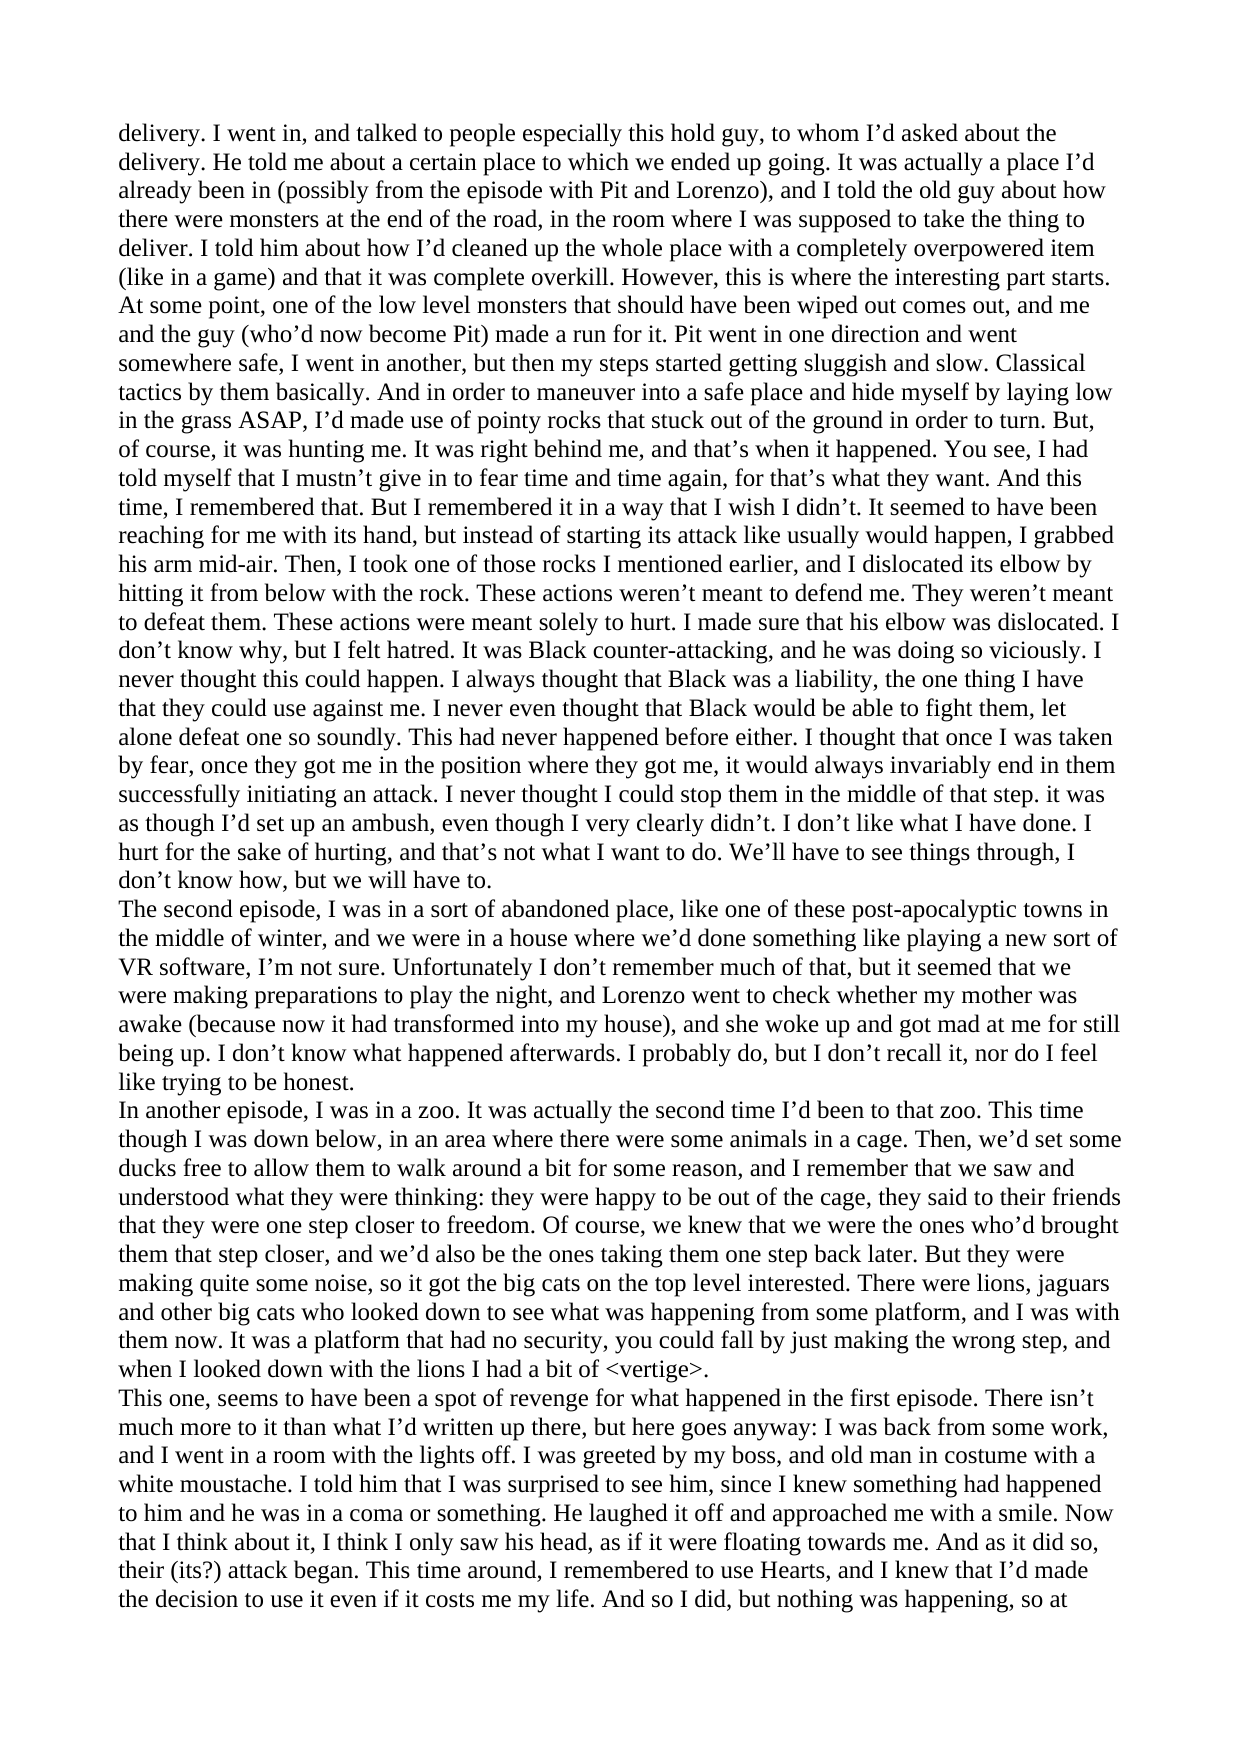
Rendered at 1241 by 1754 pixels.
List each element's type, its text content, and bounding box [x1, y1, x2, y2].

text delivery. I went in, and talked to people especially this hold guy, to whom I’d asked about the delivery. He told me about a certain place to which we ended up going. It was actually a place I’d already been in (possibly from the episode with Pit and Lorenzo), and I told the old guy about how there were monsters at the end of the road, in the room where I was supposed to take the thing to deliver. I told him about how I’d cleaned up the whole place with a completely overpowered item (like in a game) and that it was complete overkill. However, this is where the interesting part starts. At some point, one of the low level monsters that should have been wiped out comes out, and me and the guy (who’d now become Pit) made a run for it. Pit went in one direction and went somewhere safe, I went in another, but then my steps started getting sluggish and slow. Classical tactics by them basically. And in order to maneuver into a safe place and hide myself by laying low in the grass ASAP, I’d made use of pointy rocks that stuck out of the ground in order to turn. But, of course, it was hunting me. It was right behind me, and that’s when it happened. You see, I had told myself that I mustn’t give in to fear time and time again, for that’s what they want. And this time, I remembered that. But I remembered it in a way that I wish I didn’t. It seemed to have been reaching for me with its hand, but instead of starting its attack like usually would happen, I grabbed his arm mid-air. Then, I took one of those rocks I mentioned earlier, and I dislocated its elbow by hitting it from below with the rock. These actions weren’t meant to defend me. They weren’t meant to defeat them. These actions were meant solely to hurt. I made sure that his elbow was dislocated. I don’t know why, but I felt hatred. It was Black counter-attacking, and he was doing so viciously. I never thought this could happen. I always thought that Black was a liability, the one thing I have that they could use against me. I never even thought that Black would be able to fight them, let alone defeat one so soundly. This had never happened before either. I thought that once I was taken by fear, once they got me in the position where they got me, it would always invariably end in them successfully initiating an attack. I never thought I could stop them in the middle of that step. it was as though I’d set up an ambush, even though I very clearly didn’t. I don’t like what I have done. I hurt for the sake of hurting, and that’s not what I want to do. We’ll have to see things through, I don’t know how, but we will have to. [118, 118, 1122, 894]
text This one, seems to have been a spot of revenge for what happened in the first episode. There isn’t much more to it than what I’d written up there, but here goes anyway: I was back from some work, and I went in a room with the lights off. I was greeted by my boss, and old man in costume with a white moustache. I told him that I was surprised to see him, since I knew something had happened to him and he was in a coma or something. He laughed it off and approached me with a smile. Now that I think about it, I think I only saw his head, as if it were floating towards me. And as it did so, their (its?) attack began. This time around, I remembered to use Hearts, and I knew that I’d made the decision to use it even if it costs me my life. And so I did, but nothing was happening, so at [118, 1383, 1122, 1613]
text In another episode, I was in a zoo. It was actually the second time I’d been to that zoo. This time though I was down below, in an area where there were some animals in a cage. Then, we’d set some ducks free to allow them to walk around a bit for some reason, and I remember that we saw and understood what they were thinking: they were happy to be out of the cage, they said to their friends that they were one step closer to freedom. Of course, we knew that we were the ones who’d brought them that step closer, and we’d also be the ones taking them one step back later. But they were making quite some noise, so it got the big cats on the top level interested. There were lions, jaguars and other big cats who looked down to see what was happening from some platform, and I was with them now. It was a platform that had no security, you could fall by just making the wrong step, and when I looked down with the lions I had a bit of <vertige>. [118, 1096, 1122, 1383]
text The second episode, I was in a sort of abandoned place, like one of these post-apocalyptic towns in the middle of winter, and we were in a house where we’d done something like playing a new sort of VR software, I’m not sure. Unfortunately I don’t remember much of that, but it seemed that we were making preparations to play the night, and Lorenzo went to check whether my mother was awake (because now it had transformed into my house), and she woke up and got mad at me for still being up. I don’t know what happened afterwards. I probably do, but I don’t recall it, nor do I feel like trying to be honest. [118, 894, 1122, 1096]
